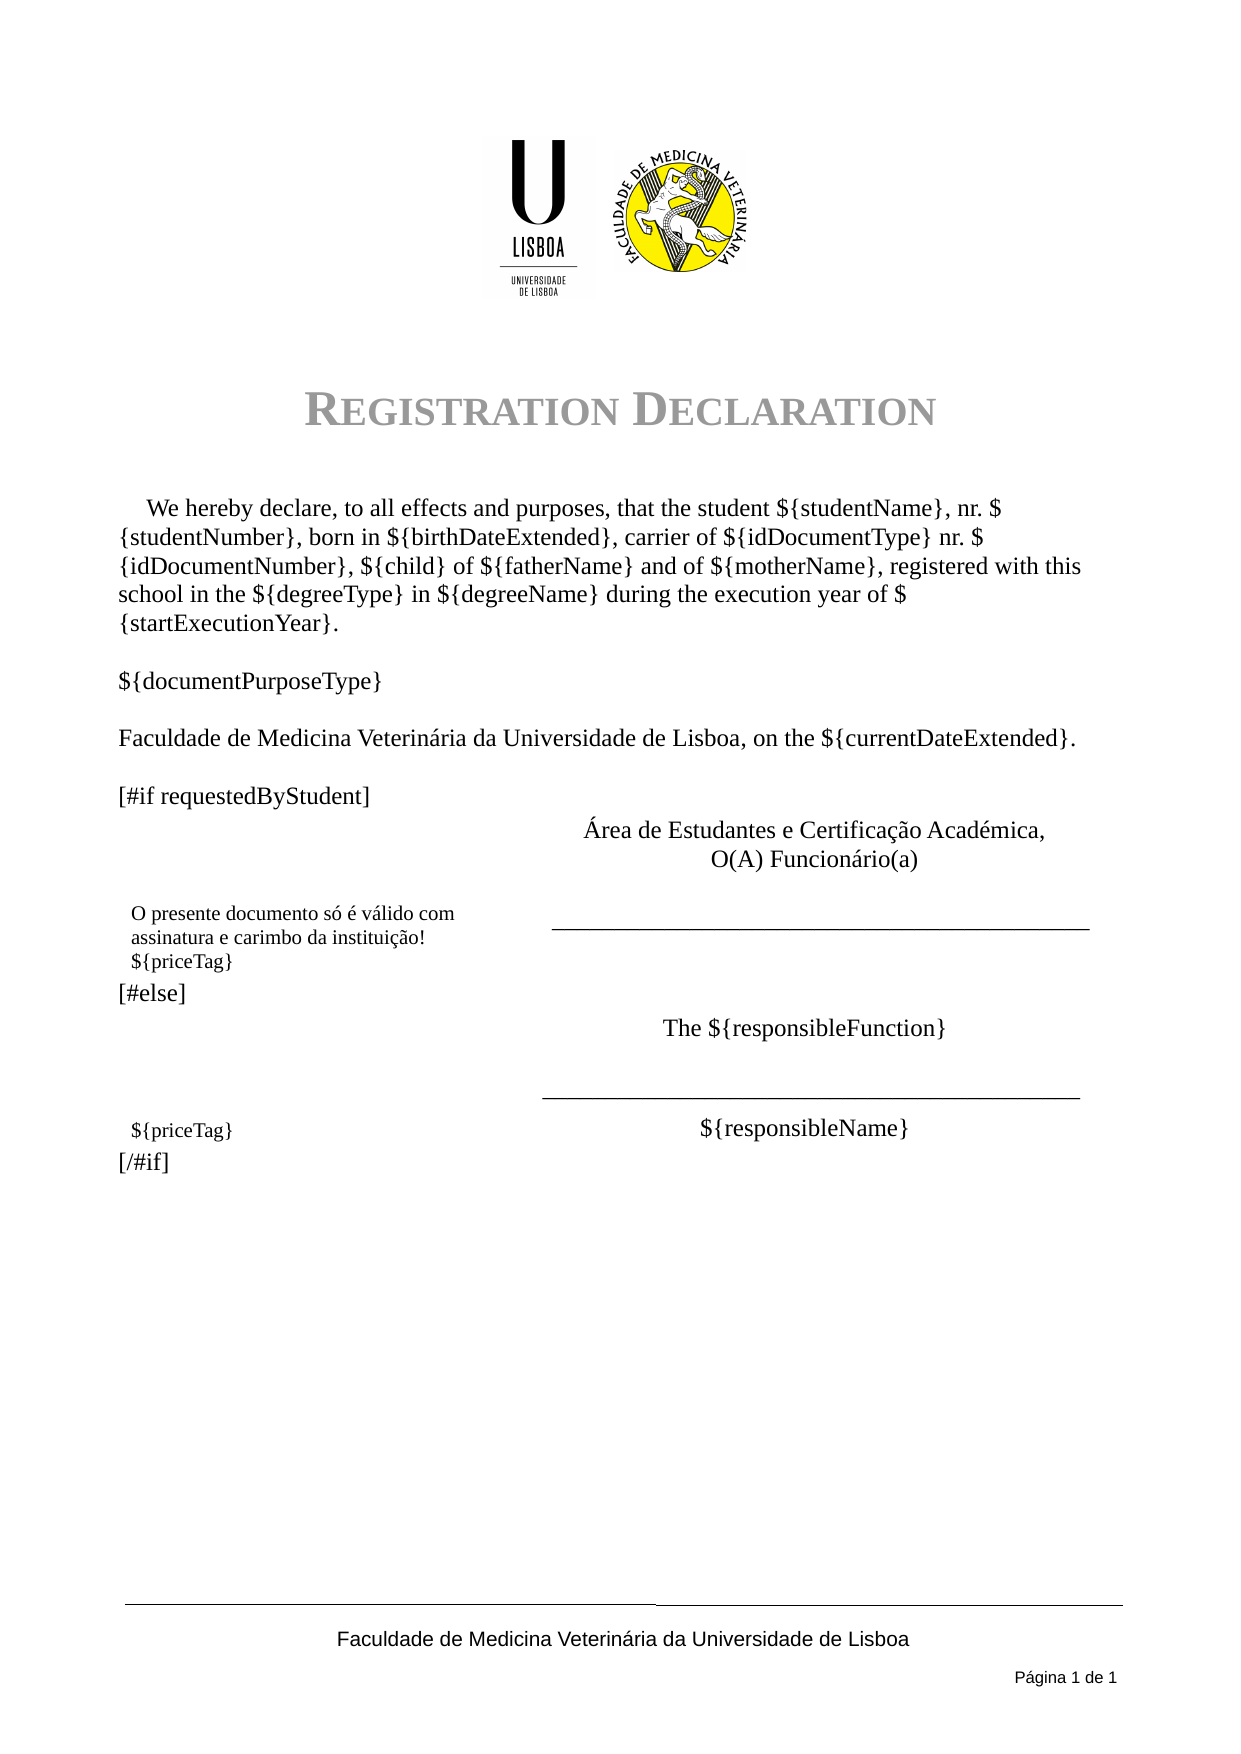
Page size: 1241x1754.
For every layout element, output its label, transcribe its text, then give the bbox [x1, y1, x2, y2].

text [#else] [118, 978, 1122, 1007]
text We hereby declare, to all effects and purposes, that the student ${studentName}, nr. ${studentNumber}, born in ${birthDateExtended}, carrier of ${idDocumentType} nr. ${idDocumentNumber}, ${child} of ${fatherName} and of ${motherName}, registered with this school in the ${degreeType} in ${degreeName} during the execution year of ${startExecutionYear}. [118, 493, 1122, 637]
picture [480, 136, 597, 299]
text Faculdade de Medicina Veterinária da Universidade de Lisboa, on the ${currentDateExtended}. [118, 723, 1122, 752]
table_cell ${priceTag} [125, 1048, 500, 1147]
text Registration Declaration [118, 378, 1122, 436]
table_cell ${responsibleName} [500, 1107, 1110, 1147]
table_cell ___________________________________________ [519, 879, 1110, 938]
table_header Área de Estudantes e Certificação Académica, O(A) Funcionário(a) [519, 810, 1110, 878]
text ${documentPurposeType} [118, 666, 1122, 694]
text [#if requestedByStudent] [118, 781, 1122, 809]
picture [613, 150, 747, 272]
text [/#if] [118, 1147, 1122, 1176]
table_header O presente documento só é válido com assinatura e carimbo da instituição! ${priceTag} [125, 810, 519, 978]
table_header The ${responsibleFunction} [125, 1007, 1110, 1047]
table_cell ___________________________________________ [500, 1048, 1110, 1107]
table_cell [519, 938, 1110, 978]
